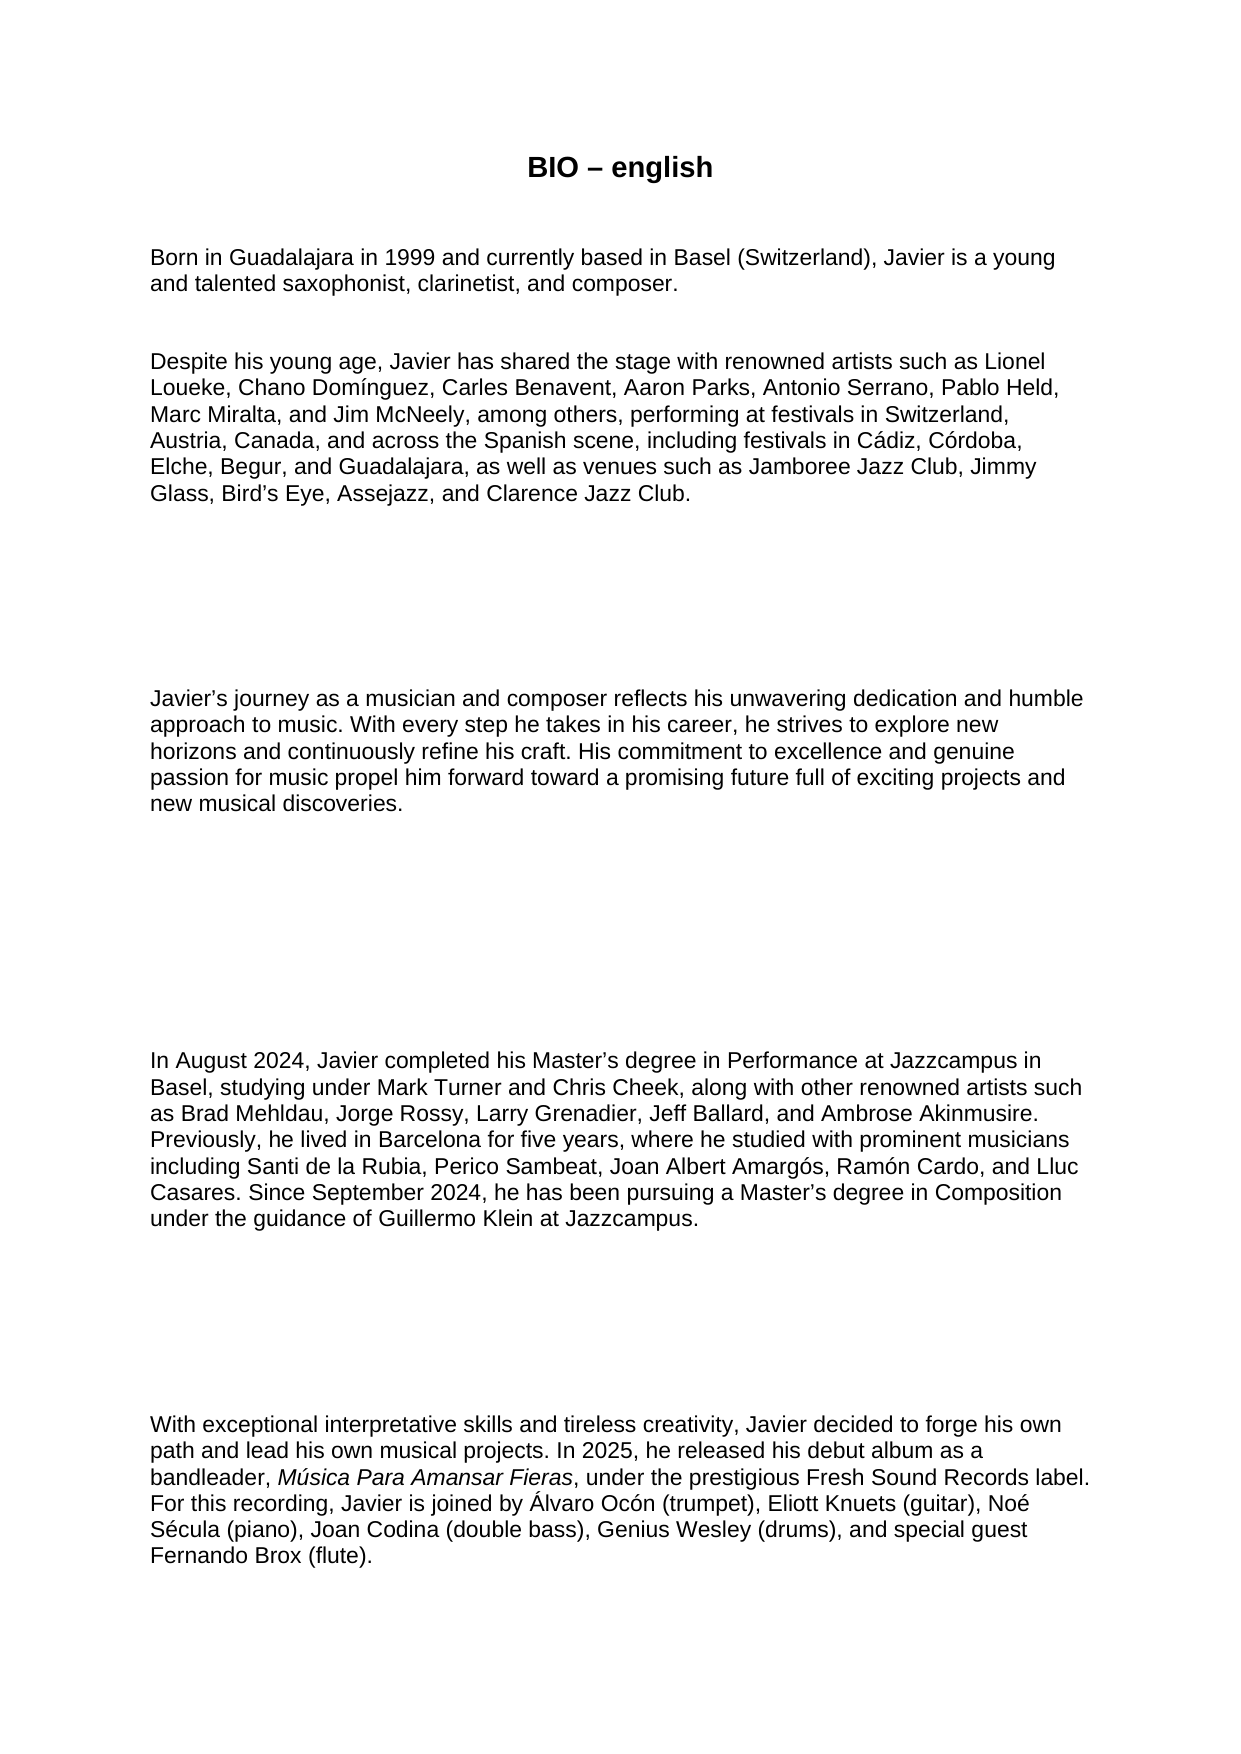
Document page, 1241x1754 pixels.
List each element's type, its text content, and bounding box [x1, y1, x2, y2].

text In August 2024, Javier completed his Master’s degree in Performance at Jazzcampus in Basel, studying under Mark Turner and Chris Cheek, along with other renowned artists such as Brad Mehldau, Jorge Rossy, Larry Grenadier, Jeff Ballard, and Ambrose Akinmusire. Previously, he lived in Barcelona for five years, where he studied with prominent musicians including Santi de la Rubia, Perico Sambeat, Joan Albert Amargós, Ramón Cardo, and Lluc Casares. Since September 2024, he has been pursuing a Master’s degree in Composition under the guidance of Guillermo Klein at Jazzcampus. [150, 1047, 1090, 1232]
text Despite his young age, Javier has shared the stage with renowned artists such as Lionel Loueke, Chano Domínguez, Carles Benavent, Aaron Parks, Antonio Serrano, Pablo Held, Marc Miralta, and Jim McNeely, among others, performing at festivals in Switzerland, Austria, Canada, and across the Spanish scene, including festivals in Cádiz, Córdoba, Elche, Begur, and Guadalajara, as well as venues such as Jamboree Jazz Club, Jimmy Glass, Bird’s Eye, Assejazz, and Clarence Jazz Club. [150, 321, 1090, 506]
text Born in Guadalajara in 1999 and currently based in Basel (Switzerland), Javier is a young and talented saxophonist, clarinetist, and composer. [150, 244, 1090, 296]
text With exceptional interpretative skills and tireless creativity, Javier decided to forge his own path and lead his own musical projects. In 2025, he released his debut album as a bandleader, Música Para Amansar Fieras, under the prestigious Fresh Sound Records label. For this recording, Javier is joined by Álvaro Ocón (trumpet), Eliott Knuets (guitar), Noé Sécula (piano), Joan Codina (double bass), Genius Wesley (drums), and special guest Fernando Brox (flute). [150, 1411, 1090, 1569]
text BIO – english [150, 150, 1090, 183]
text Javier’s journey as a musician and composer reflects his unwavering dedication and humble approach to music. With every step he takes in his career, he strives to explore new horizons and continuously refine his craft. His commitment to excellence and genuine passion for music propel him forward toward a promising future full of exciting projects and new musical discoveries. [150, 685, 1090, 817]
